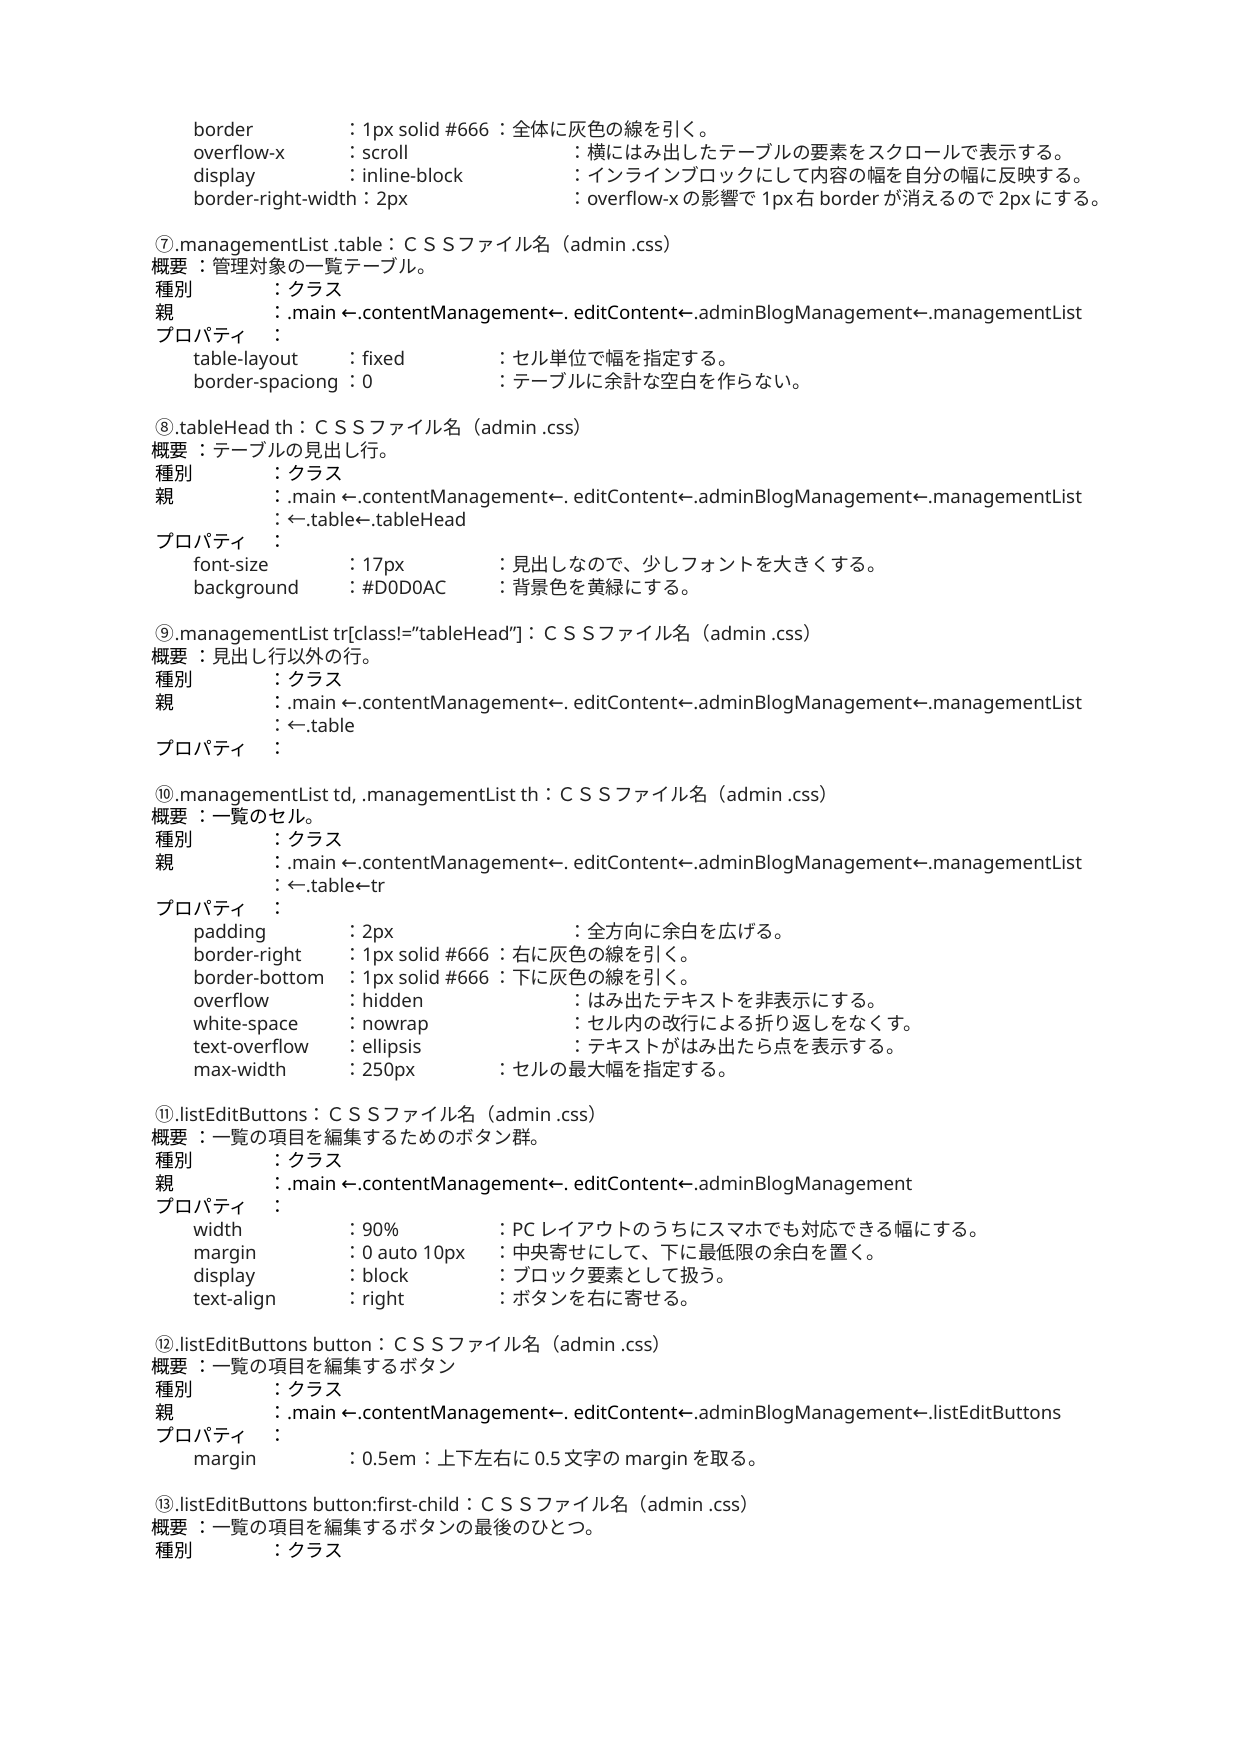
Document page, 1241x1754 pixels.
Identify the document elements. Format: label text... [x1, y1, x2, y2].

text display ：block ：ブロック要素として扱う。 [118, 1264, 1122, 1287]
text プロパティ ： [118, 1195, 1122, 1218]
text width ：90% ：PCレイアウトのうちにスマホでも対応できる幅にする。 [118, 1218, 1122, 1241]
text ⑧.tableHead th：ＣＳＳファイル名（admin .css） [118, 416, 1122, 439]
text 種別 ：クラス [118, 278, 1122, 301]
text ：←.table [118, 714, 1122, 737]
text プロパティ ： [118, 531, 1122, 553]
text ⑩.managementList td, .managementList th：ＣＳＳファイル名（admin .css） [118, 783, 1122, 806]
text ：←.table←.tableHead [118, 508, 1122, 531]
text 概要 ：見出し行以外の行。 [118, 645, 1122, 668]
text white-space ：nowrap ：セル内の改行による折り返しをなくす。 [118, 1012, 1122, 1035]
text 概要 ：管理対象の一覧テーブル。 [118, 256, 1122, 278]
text 親 ：.main ←.contentManagement←. editContent←.adminBlogManagement←.managementList [118, 301, 1122, 324]
text margin ：0.5em ：上下左右に0.5文字のmarginを取る。 [118, 1447, 1122, 1470]
text プロパティ ： [118, 897, 1122, 920]
text padding ：2px ：全方向に余白を広げる。 [118, 920, 1122, 943]
text 種別 ：クラス [118, 668, 1122, 691]
text プロパティ ： [118, 737, 1122, 760]
text プロパティ ： [118, 1424, 1122, 1447]
text background ：#D0D0AC ：背景色を黄緑にする。 [118, 576, 1122, 599]
text 種別 ：クラス [118, 462, 1122, 485]
text 概要 ：一覧のセル。 [118, 806, 1122, 828]
text 概要 ：一覧の項目を編集するボタンの最後のひとつ。 [118, 1516, 1122, 1539]
text table-layout ：fixed ：セル単位で幅を指定する。 [118, 347, 1122, 370]
text 種別 ：クラス [118, 1378, 1122, 1401]
text 親 ：.main ←.contentManagement←. editContent←.adminBlogManagement←.listEditButtons [118, 1401, 1122, 1424]
text border-right ：1px solid #666 ：右に灰色の線を引く。 [118, 943, 1122, 966]
text font-size ：17px ：見出しなので、少しフォントを大きくする。 [118, 553, 1122, 576]
text ：←.table←tr [118, 874, 1122, 897]
text プロパティ ： [118, 324, 1122, 347]
text 種別 ：クラス [118, 1539, 1122, 1562]
text 種別 ：クラス [118, 1149, 1122, 1172]
text overflow-x ：scroll ：横にはみ出したテーブルの要素をスクロールで表示する。 [118, 141, 1122, 164]
text border ：1px solid #666 ：全体に灰色の線を引く。 [118, 118, 1122, 141]
text 概要 ：一覧の項目を編集するボタン [118, 1356, 1122, 1378]
text text-align ：right ：ボタンを右に寄せる。 [118, 1287, 1122, 1310]
text ⑬.listEditButtons button:first-child：ＣＳＳファイル名（admin .css） [118, 1493, 1122, 1516]
text ⑫.listEditButtons button：ＣＳＳファイル名（admin .css） [118, 1333, 1122, 1356]
text ⑦.managementList .table：ＣＳＳファイル名（admin .css） [118, 233, 1122, 256]
text 親 ：.main ←.contentManagement←. editContent←.adminBlogManagement←.managementList [118, 851, 1122, 874]
text overflow ：hidden ：はみ出たテキストを非表示にする。 [118, 989, 1122, 1012]
text border-bottom ：1px solid #666 ：下に灰色の線を引く。 [118, 966, 1122, 989]
text margin ：0 auto 10px ：中央寄せにして、下に最低限の余白を置く。 [118, 1241, 1122, 1264]
text display ：inline-block ：インラインブロックにして内容の幅を自分の幅に反映する。 [118, 164, 1122, 187]
text border-spaciong ：0 ：テーブルに余計な空白を作らない。 [118, 370, 1122, 393]
text 種別 ：クラス [118, 828, 1122, 851]
text 親 ：.main ←.contentManagement←. editContent←.adminBlogManagement←.managementList [118, 485, 1122, 508]
text 親 ：.main ←.contentManagement←. editContent←.adminBlogManagement [118, 1172, 1122, 1195]
text text-overflow ：ellipsis ：テキストがはみ出たら点を表示する。 [118, 1035, 1122, 1058]
text ⑨.managementList tr[class!=”tableHead”]：ＣＳＳファイル名（admin .css） [118, 622, 1122, 645]
text border-right-width：2px ：overflow-xの影響で1px右borderが消えるので2pxにする。 [118, 187, 1122, 210]
text 概要 ：一覧の項目を編集するためのボタン群。 [118, 1126, 1122, 1149]
text max-width ：250px ：セルの最大幅を指定する。 [118, 1058, 1122, 1081]
text 概要 ：テーブルの見出し行。 [118, 439, 1122, 462]
text ⑪.listEditButtons：ＣＳＳファイル名（admin .css） [118, 1103, 1122, 1126]
text 親 ：.main ←.contentManagement←. editContent←.adminBlogManagement←.managementList [118, 691, 1122, 714]
